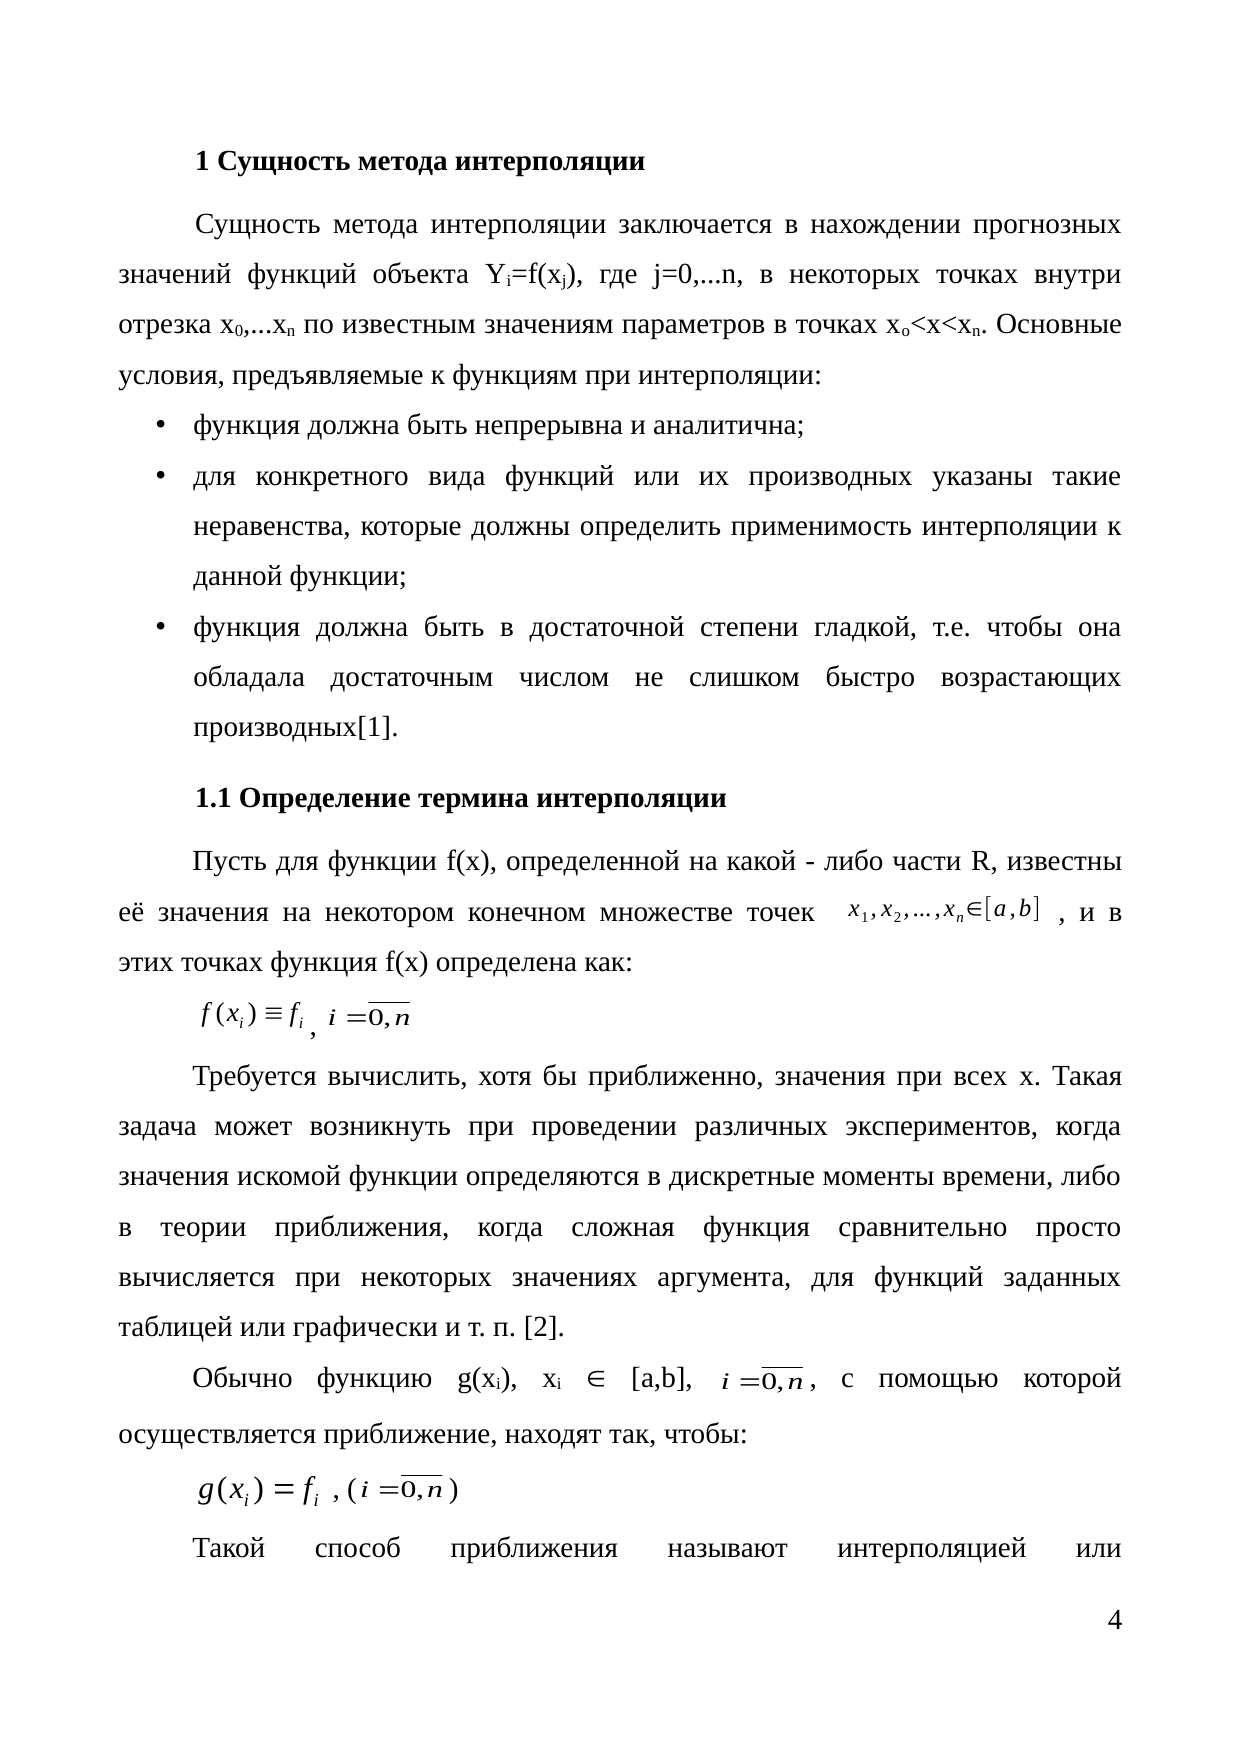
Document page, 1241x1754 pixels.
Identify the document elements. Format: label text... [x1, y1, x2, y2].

subtitle 1 Сущность метода интерполяции [195, 143, 1122, 177]
subtitle 1.1 Определение термина интерполяции [118, 781, 1122, 814]
text Сущность метода интерполяции заключается в нахождении прогнозных значений функций объекта Yi=f(xj), где j=0,...n, в некоторых точках внутри отрезка х0,...хn по известным значениям параметров в точках xo<x<xn. Основные условия, предъявляемые к функциям при интерполяции: [118, 206, 1122, 390]
list функция должна быть непрерывна и аналитична; [156, 407, 1122, 441]
text Такой способ приближения называют интерполяцией или [118, 1531, 1122, 1564]
text , () [118, 1467, 1122, 1514]
text Пусть для функции f(x), определенной на какой - либо части R, известны её значения на некотором конечном множестве точек , и в этих точках функция f(x) определена как: [118, 843, 1122, 977]
list функция должна быть в достаточной степени гладкой, т.е. чтобы она обладала достаточным числом не слишком быстро возрастающих производных[1]. [156, 609, 1122, 743]
list для конкретного вида функций или их производных указаны такие неравенства, которые должны определить применимость интерполяции к данной функции; [156, 458, 1122, 592]
text Обычно функцию g(xi), xi  [a,b], , с помощью которой осуществляется приближение, находят так, чтобы: [118, 1360, 1122, 1450]
text Требуется вычислить, хотя бы приближенно, значения при всех x. Такая задача может возникнуть при проведении различных экспериментов, когда значения искомой функции определяются в дискретные моменты времени, либо в теории приближения, когда сложная функция сравнительно просто вычисляется при некоторых значениях аргумента, для функций заданных таблицей или графически и т. п. [2]. [118, 1058, 1122, 1343]
text , [118, 994, 1122, 1041]
